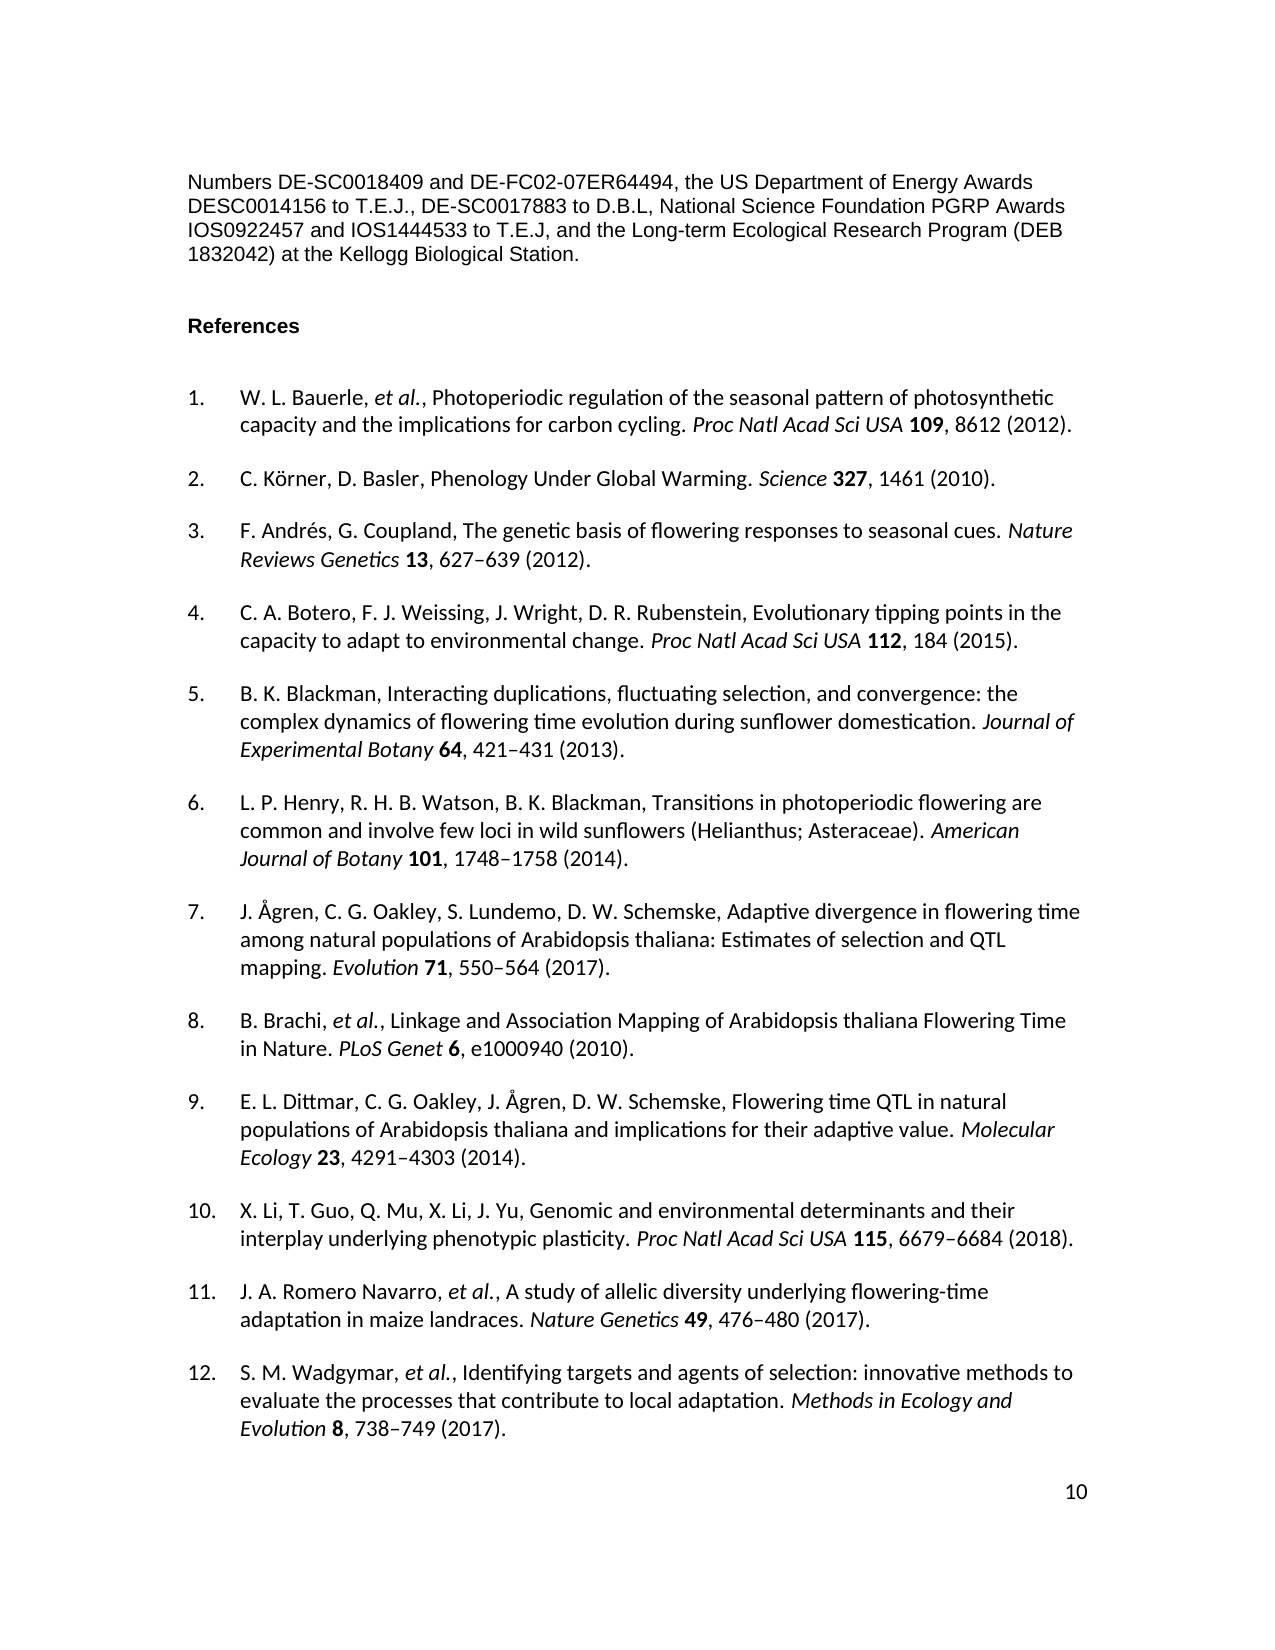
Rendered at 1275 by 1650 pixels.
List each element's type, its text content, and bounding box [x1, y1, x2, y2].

text References [187, 314, 1087, 338]
text 3. F. Andrés, G. Coupland, The genetic basis of flowering responses to seasonal cues. Nature Reviews Genetics 13, 627–639 (2012). [187, 517, 1087, 573]
text 12. S. M. Wadgymar, et al., Identifying targets and agents of selection: innovative methods to evaluate the processes that contribute to local adaptation. Methods in Ecology and Evolution 8, 738–749 (2017). [187, 1358, 1087, 1442]
text 9. E. L. Dittmar, C. G. Oakley, J. Ågren, D. W. Schemske, Flowering time QTL in natural populations of Arabidopsis thaliana and implications for their adaptive value. Molecular Ecology 23, 4291–4303 (2014). [187, 1087, 1087, 1171]
text 1. W. L. Bauerle, et al., Photoperiodic regulation of the seasonal pattern of photosynthetic capacity and the implications for carbon cycling. Proc Natl Acad Sci USA 109, 8612 (2012). [187, 383, 1087, 439]
text 8. B. Brachi, et al., Linkage and Association Mapping of Arabidopsis thaliana Flowering Time in Nature. PLoS Genet 6, e1000940 (2010). [187, 1006, 1087, 1062]
text 10. X. Li, T. Guo, Q. Mu, X. Li, J. Yu, Genomic and environmental determinants and their interplay underlying phenotypic plasticity. Proc Natl Acad Sci USA 115, 6679–6684 (2018). [187, 1196, 1087, 1252]
text Numbers DE-SC0018409 and DE-FC02-07ER64494, the US Department of Energy Awards DESC0014156 to T.E.J., DE-SC0017883 to D.B.L, National Science Foundation PGRP Awards IOS0922457 and IOS1444533 to T.E.J, and the Long-term Ecological Research Program (DEB 1832042) at the Kellogg Biological Station. [187, 170, 1087, 266]
text 11. J. A. Romero Navarro, et al., A study of allelic diversity underlying flowering-time adaptation in maize landraces. Nature Genetics 49, 476–480 (2017). [187, 1277, 1087, 1333]
text 2. C. Körner, D. Basler, Phenology Under Global Warming. Science 327, 1461 (2010). [187, 464, 1087, 492]
text 5. B. K. Blackman, Interacting duplications, fluctuating selection, and convergence: the complex dynamics of flowering time evolution during sunflower domestication. Journal of Experimental Botany 64, 421–431 (2013). [187, 679, 1087, 763]
text 4. C. A. Botero, F. J. Weissing, J. Wright, D. R. Rubenstein, Evolutionary tipping points in the capacity to adapt to environmental change. Proc Natl Acad Sci USA 112, 184 (2015). [187, 598, 1087, 654]
text 6. L. P. Henry, R. H. B. Watson, B. K. Blackman, Transitions in photoperiodic flowering are common and involve few loci in wild sunflowers (Helianthus; Asteraceae). American Journal of Botany 101, 1748–1758 (2014). [187, 788, 1087, 872]
text 7. J. Ågren, C. G. Oakley, S. Lundemo, D. W. Schemske, Adaptive divergence in flowering time among natural populations of Arabidopsis thaliana: Estimates of selection and QTL mapping. Evolution 71, 550–564 (2017). [187, 897, 1087, 981]
